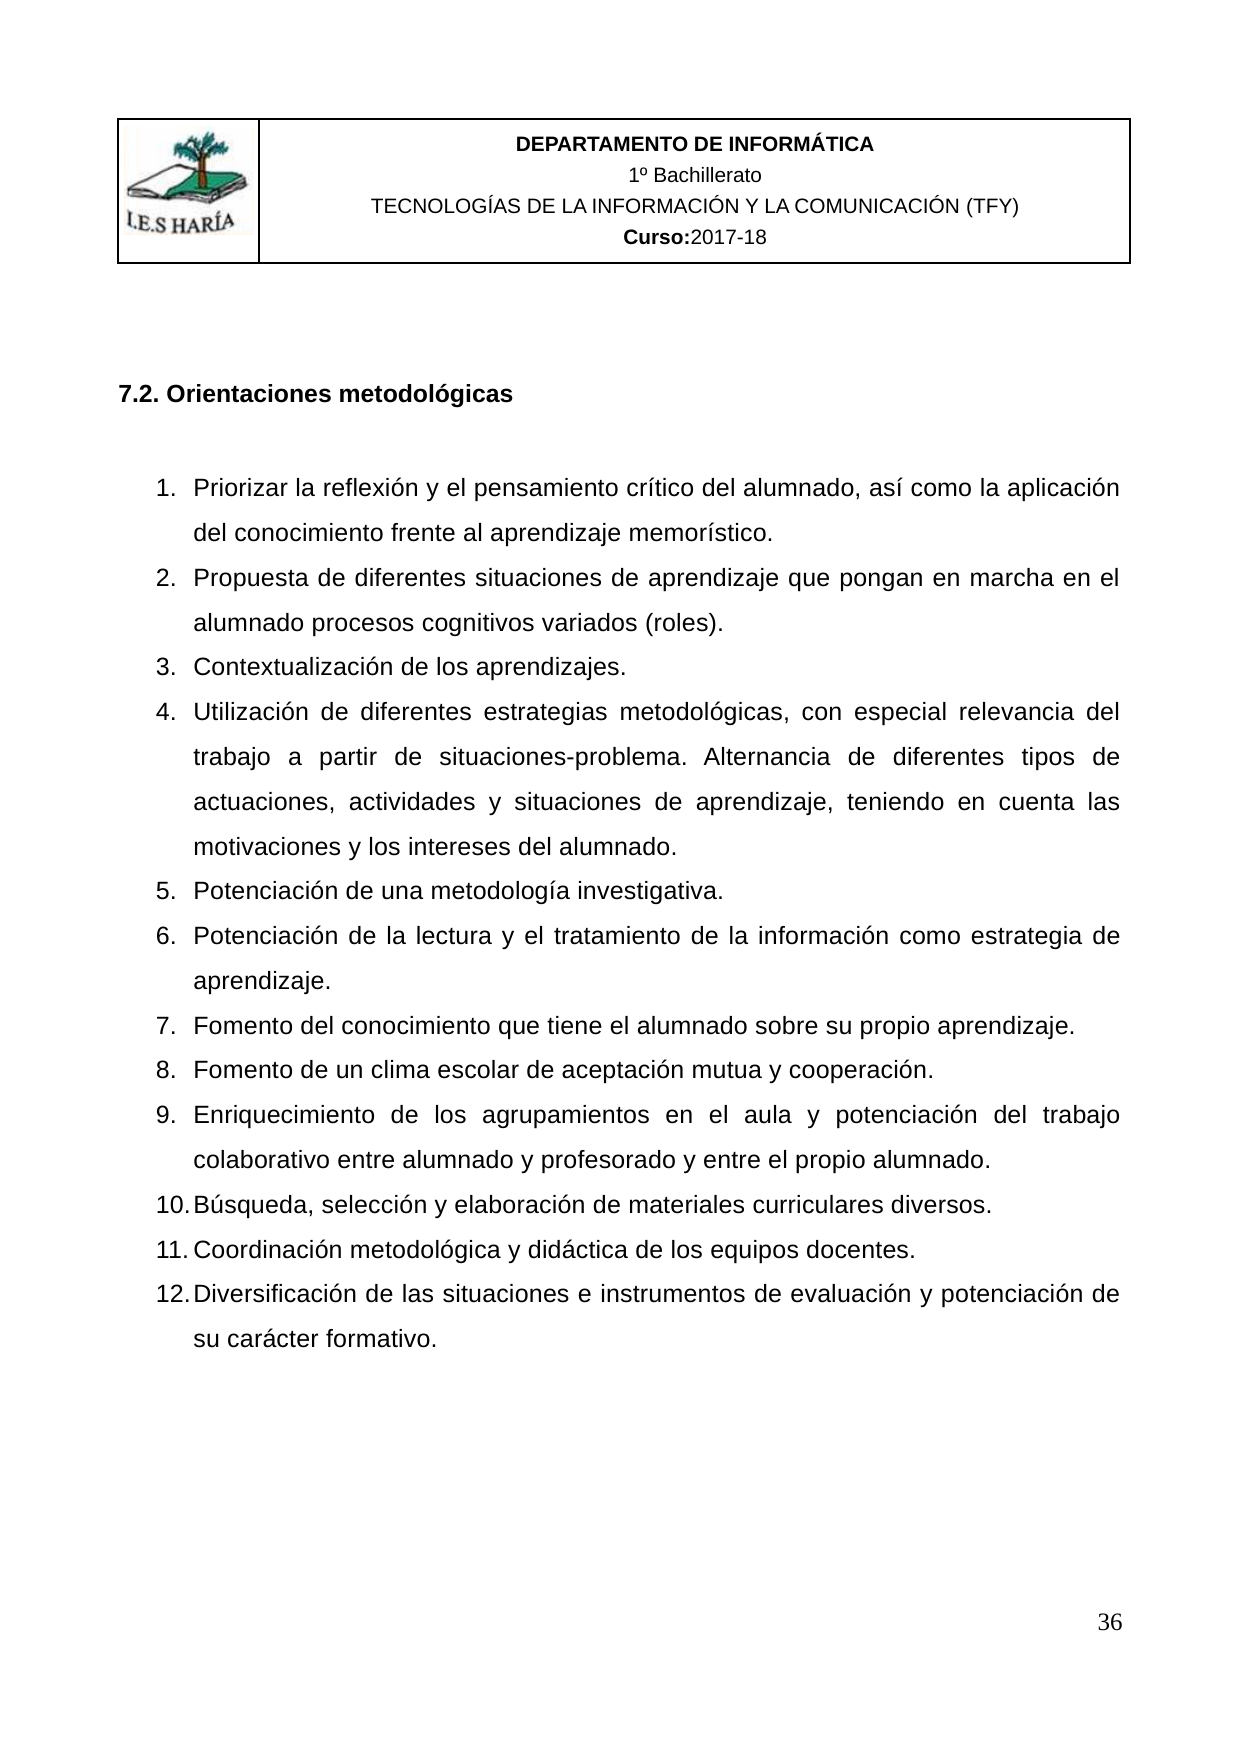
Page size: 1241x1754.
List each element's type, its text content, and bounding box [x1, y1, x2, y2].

list Priorizar la reflexión y el pensamiento crítico del alumnado, así como la aplicación del conocimiento frente al aprendizaje memorístico. [156, 473, 1122, 548]
list Fomento de un clima escolar de aceptación mutua y cooperación. [156, 1056, 1122, 1085]
list Propuesta de diferentes situaciones de aprendizaje que pongan en marcha en el alumnado procesos cognitivos variados (roles). [156, 563, 1122, 637]
list Coordinación metodológica y didáctica de los equipos docentes. [156, 1235, 1122, 1264]
list Enriquecimiento de los agrupamientos en el aula y potenciación del trabajo colaborativo entre alumnado y profesorado y entre el propio alumnado. [156, 1100, 1122, 1175]
list Búsqueda, selección y elaboración de materiales curriculares diversos. [156, 1190, 1122, 1220]
list Utilización de diferentes estrategias metodológicas, con especial relevancia del trabajo a partir de situaciones-problema. Alternancia de diferentes tipos de actuaciones, actividades y situaciones de aprendizaje, teniendo en cuenta las motivaciones y los intereses del alumnado. [156, 697, 1122, 861]
list Potenciación de la lectura y el tratamiento de la información como estrategia de aprendizaje. [156, 921, 1122, 996]
list Contextualización de los aprendizajes. [156, 652, 1122, 682]
picture [123, 126, 254, 235]
subtitle 7.2. Orientaciones metodológicas [118, 379, 1122, 408]
list Diversificación de las situaciones e instrumentos de evaluación y potenciación de su carácter formativo. [156, 1279, 1122, 1354]
list Fomento del conocimiento que tiene el alumnado sobre su propio aprendizaje. [156, 1011, 1122, 1041]
list Potenciación de una metodología investigativa. [156, 876, 1122, 906]
